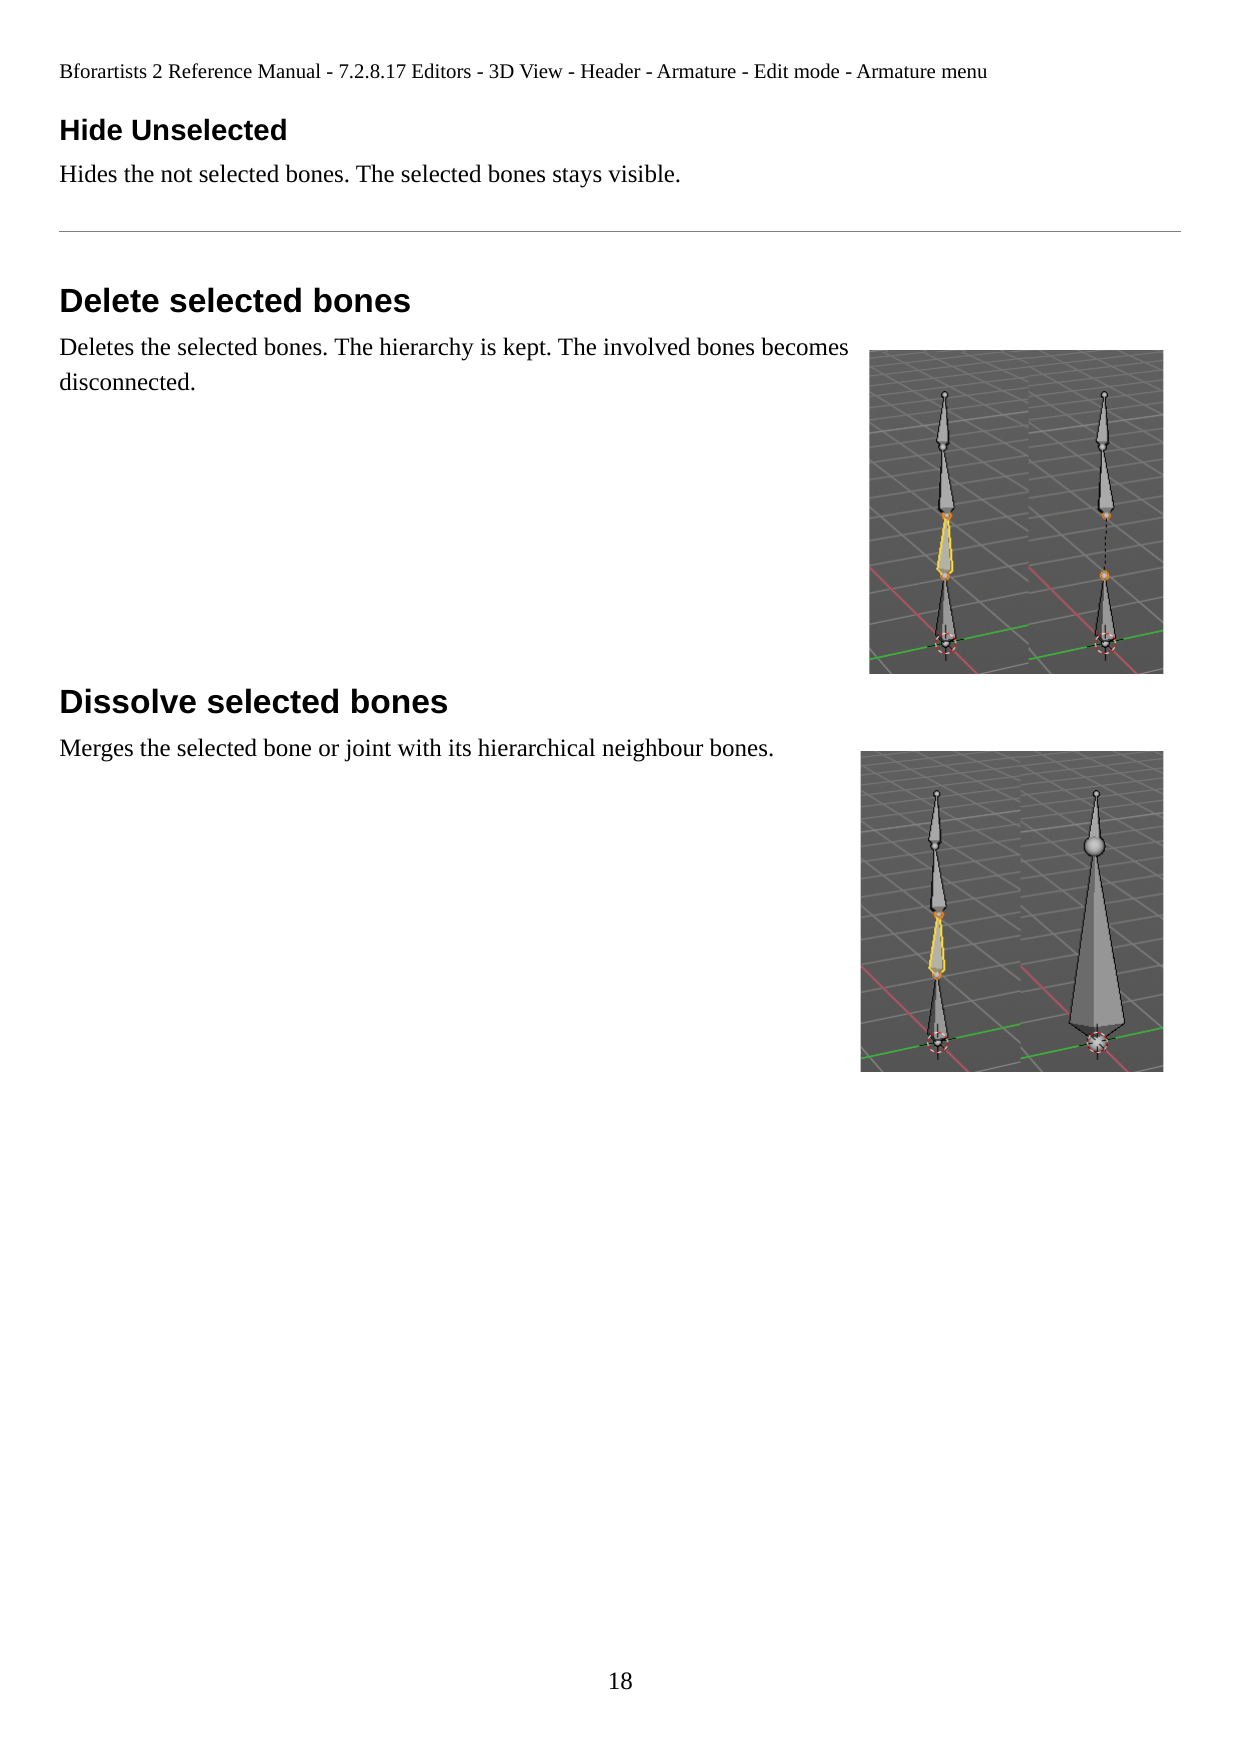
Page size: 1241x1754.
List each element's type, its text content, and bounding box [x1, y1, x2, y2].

subtitle Hide Unselected [59, 113, 1181, 146]
picture [860, 751, 1164, 1072]
text Deletes the selected bones. The hierarchy is kept. The involved bones becomes disconnected. [59, 332, 1181, 396]
picture [869, 350, 1164, 674]
subtitle Dissolve selected bones [59, 682, 1181, 721]
subtitle Delete selected bones [59, 281, 1181, 320]
text Hides the not selected bones. The selected bones stays visible. [59, 159, 1181, 188]
text Merges the selected bone or joint with its hierarchical neighbour bones. [59, 733, 1181, 762]
